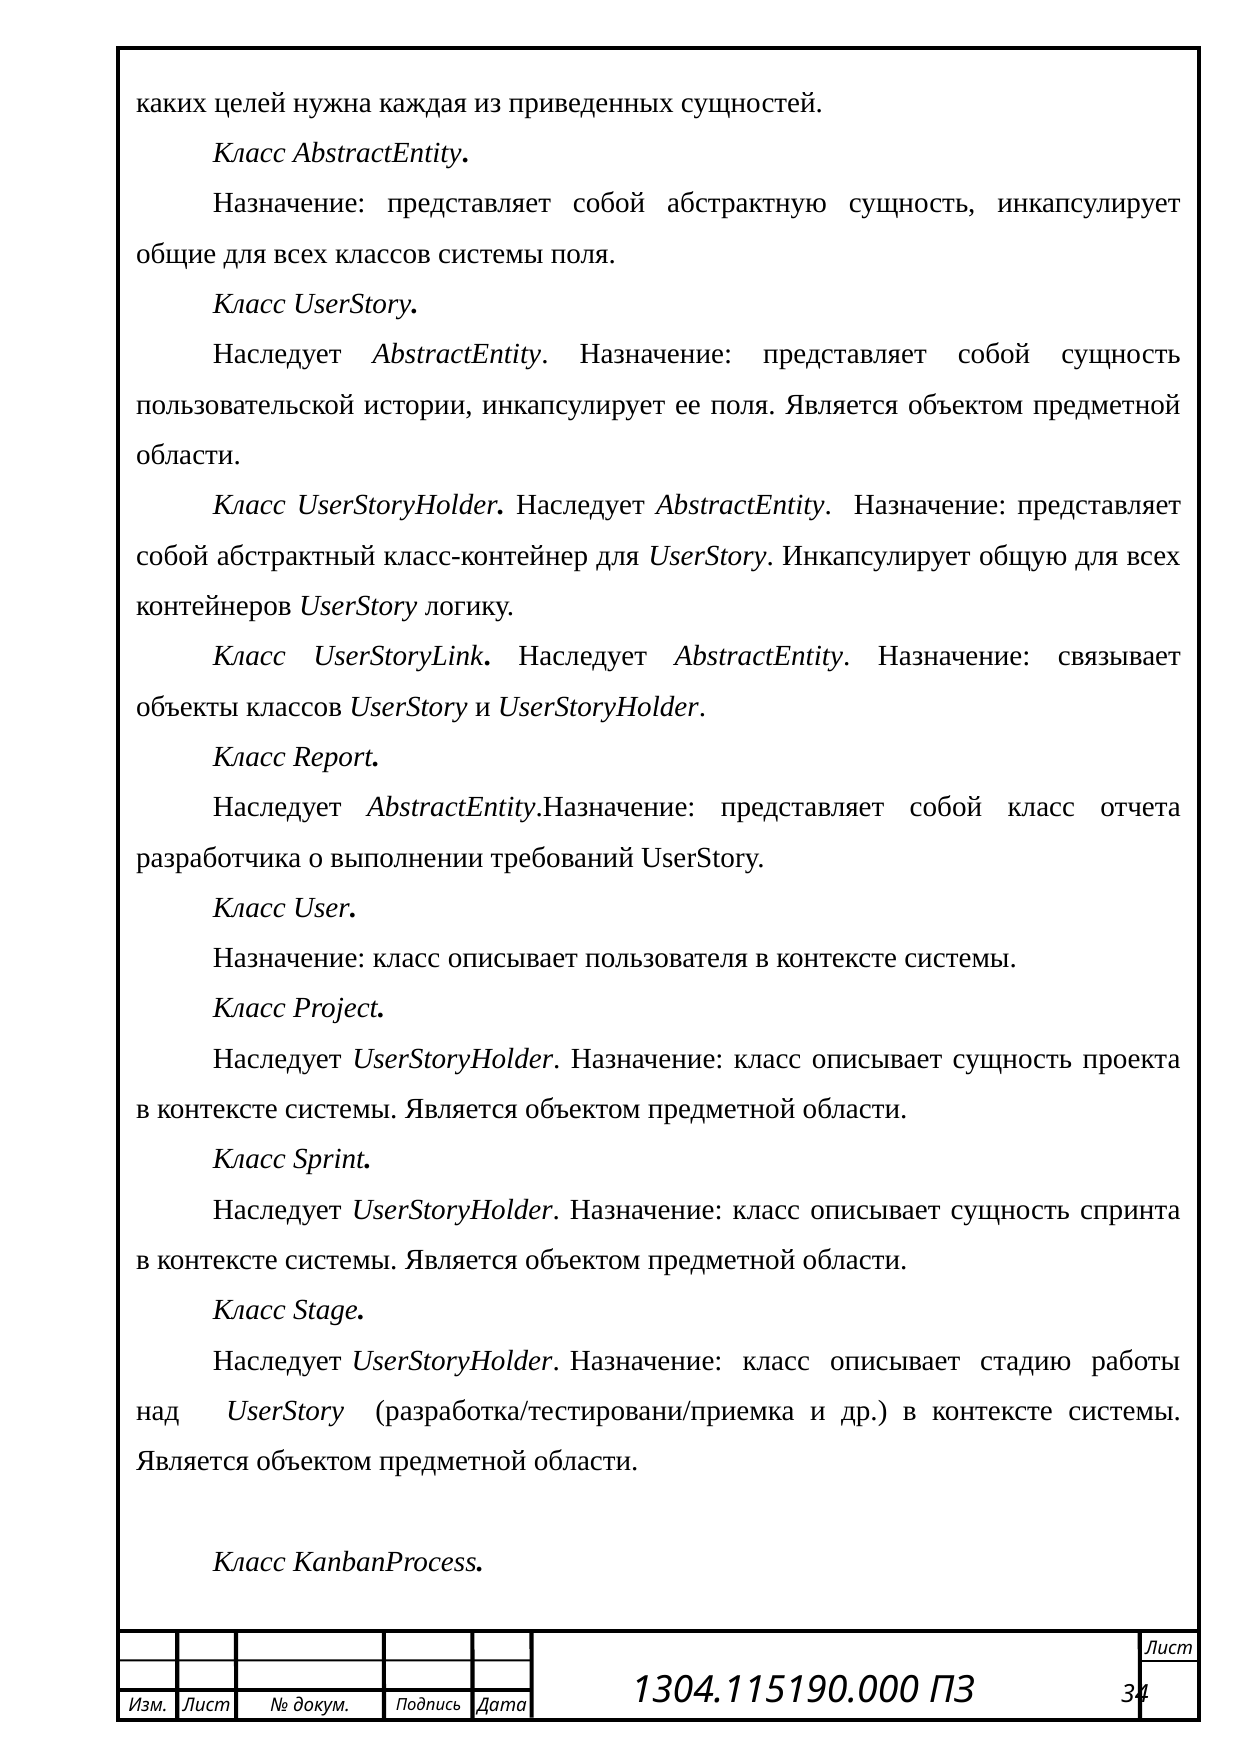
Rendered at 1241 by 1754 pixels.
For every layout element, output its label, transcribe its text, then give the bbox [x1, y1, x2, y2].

text Наследует UserStoryHolder. Назначение: класс описывает сущность спринта в контексте системы. Является объектом предметной области. [136, 1192, 1181, 1276]
text Наследует UserStoryHolder. Назначение: класс описывает сущность проекта в контексте системы. Является объектом предметной области. [136, 1041, 1181, 1125]
text Класс User. [136, 890, 1181, 923]
text Класс Sprint. [136, 1142, 1181, 1175]
text Наследует AbstractEntity. Назначение: представляет собой сущность пользовательской истории, инкапсулирует ее поля. Является объектом предметной области. [136, 337, 1181, 471]
text Назначение: представляет собой абстрактную сущность, инкапсулирует общие для всех классов системы поля. [136, 186, 1181, 269]
text Класс UserStoryHolder. Наследует AbstractEntity. Назначение: представляет собой абстрактный класс-контейнер для UserStory. Инкапсулирует общую для всех контейнеров UserStory логику. [136, 487, 1181, 622]
text Класс Report. [136, 739, 1181, 773]
text Класс AbstractEntity. [136, 135, 1181, 169]
text Класс UserStory. [136, 286, 1181, 320]
text Класс KanbanProcess. [136, 1544, 1181, 1578]
text Назначение: класс описывает пользователя в контексте системы. [136, 940, 1181, 974]
text Класс Project. [136, 991, 1181, 1024]
text каких целей нужна каждая из приведенных сущностей. [136, 85, 1181, 118]
text Класс UserStoryLink. Наследует AbstractEntity. Назначение: связывает объекты классов UserStory и UserStoryHolder. [136, 638, 1181, 722]
text Наследует UserStoryHolder. Назначение: класс описывает стадию работы над UserStory (разработка/тестировани/приемка и др.) в контексте системы. Является объектом предметной области. [136, 1343, 1181, 1477]
text Наследует AbstractEntity.Назначение: представляет собой класс отчета разработчика о выполнении требований UserStory. [136, 789, 1181, 873]
text Класс Stage. [136, 1292, 1181, 1326]
